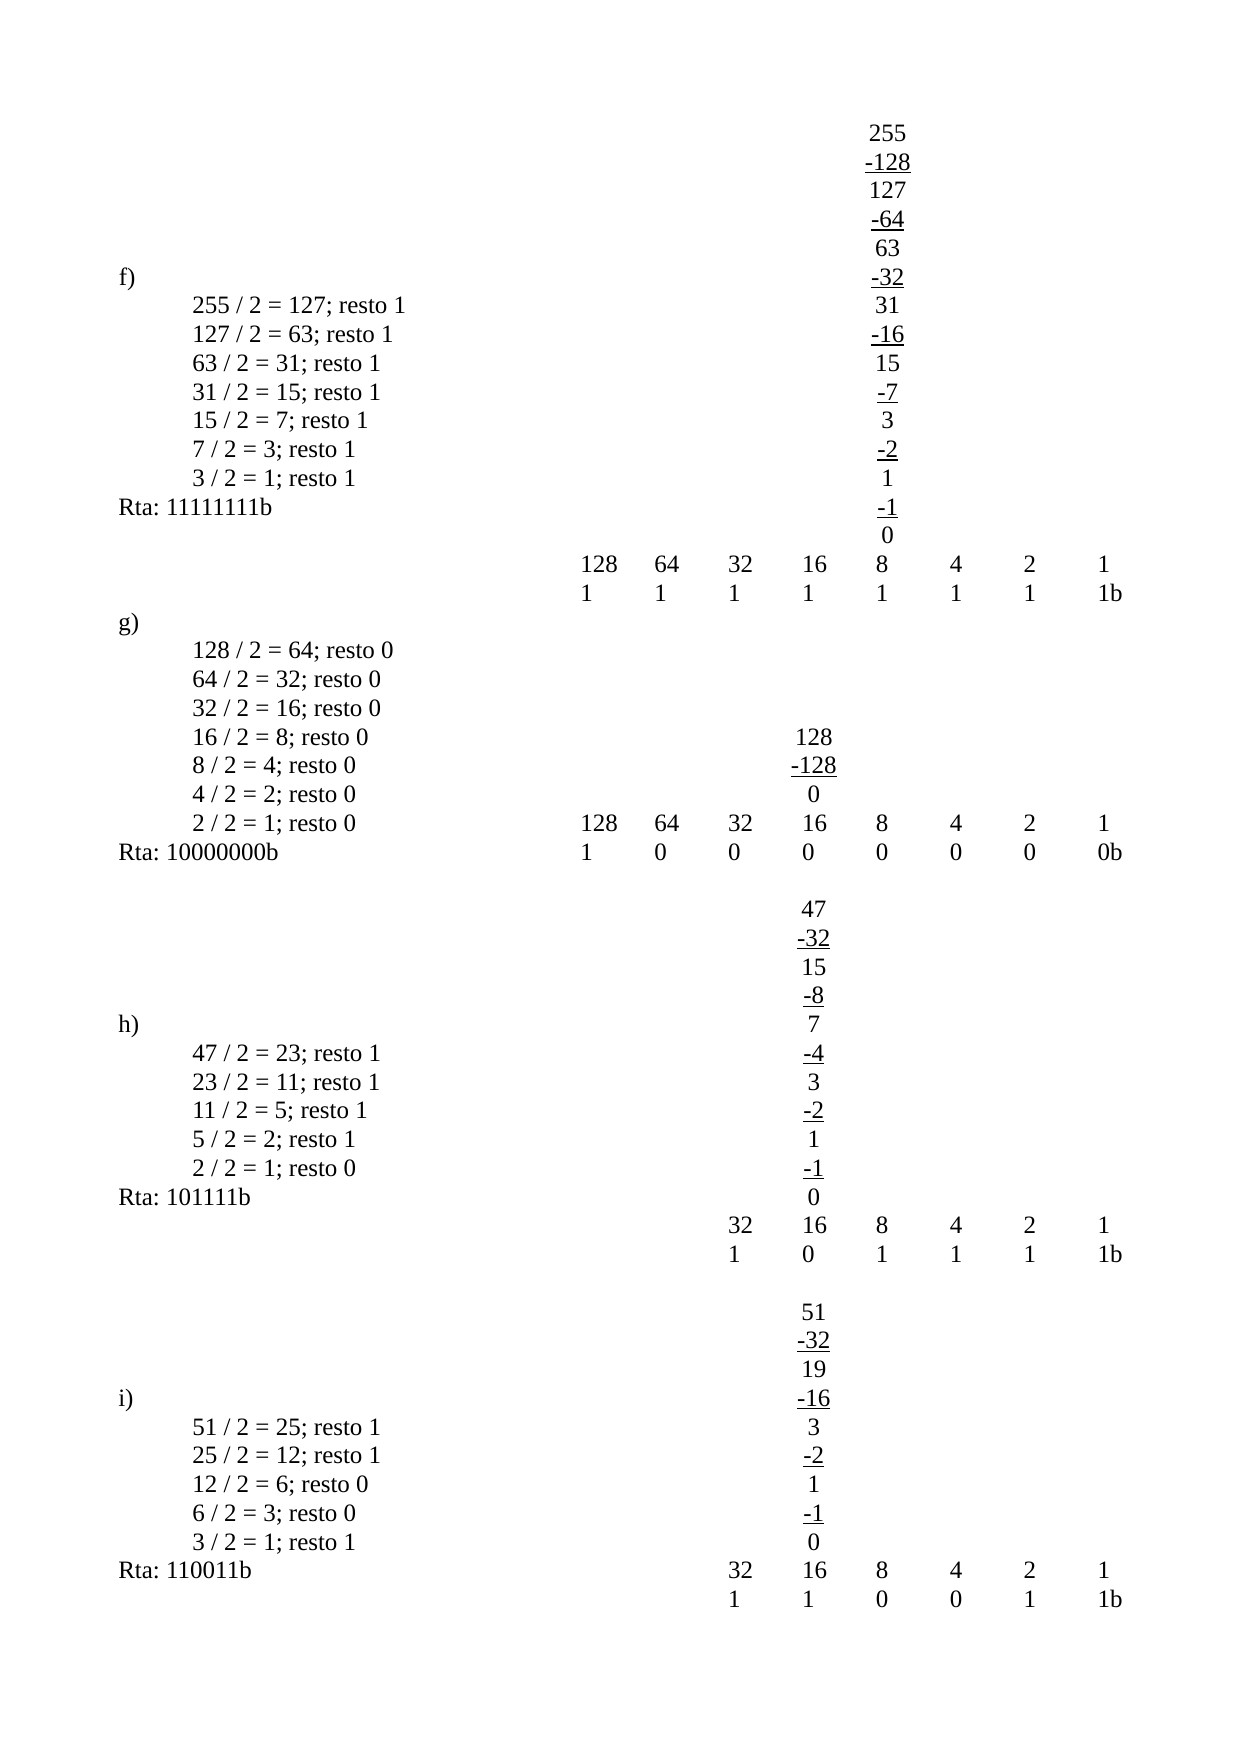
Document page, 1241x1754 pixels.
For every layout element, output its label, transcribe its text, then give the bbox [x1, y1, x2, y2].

text f) [0, 262, 579, 291]
text 63 [653, 233, 1122, 262]
text 1 [579, 1469, 1122, 1498]
text 1 [653, 463, 1122, 492]
text 3 / 2 = 1; resto 1 [192, 463, 579, 492]
text 127 [653, 176, 1122, 204]
text 47 / 2 = 23; resto 1 [192, 1038, 579, 1067]
text -16 [653, 319, 1122, 348]
text 32 16 8 4 2 1 [579, 1556, 1122, 1584]
text -2 [579, 1441, 1122, 1469]
text 25 / 2 = 12; resto 1 [192, 1441, 579, 1469]
text -2 [579, 1096, 1122, 1124]
text 3 [579, 1412, 1122, 1441]
text -128 [579, 751, 1122, 779]
text -128 [653, 147, 1122, 176]
text 3 [653, 406, 1122, 434]
text g) [118, 607, 579, 636]
text i) [118, 1383, 579, 1412]
text 7 / 2 = 3; resto 1 [192, 434, 579, 463]
text 128 [579, 722, 1122, 751]
text -2 [653, 434, 1122, 463]
text -32 [579, 1326, 1122, 1354]
text 64 / 2 = 32; resto 0 [192, 664, 579, 693]
text -64 [653, 204, 1122, 233]
text -32 [579, 923, 1122, 952]
text 3 [579, 1067, 1122, 1096]
text 128 / 2 = 64; resto 0 [192, 636, 579, 664]
text 32 16 8 4 2 1 [579, 1211, 1122, 1239]
text 51 [579, 1297, 1122, 1326]
text 31 [653, 291, 1122, 319]
text Rta: 10000000b [118, 837, 579, 866]
text 0 [579, 1527, 1122, 1556]
text Rta: 101111b [118, 1182, 579, 1211]
text 19 [579, 1354, 1122, 1383]
text Rta: 11111111b [118, 492, 579, 521]
text 31 / 2 = 15; resto 1 [192, 377, 579, 406]
text 128 64 32 16 8 4 2 1 [579, 549, 1122, 578]
text -4 [579, 1038, 1122, 1067]
text 15 [653, 348, 1122, 377]
text 0 [579, 1182, 1122, 1211]
text 255 [653, 118, 1122, 147]
text 0 [579, 779, 1122, 808]
text h) [118, 1009, 579, 1038]
text -1 [579, 1153, 1122, 1182]
text 8 / 2 = 4; resto 0 [192, 751, 579, 779]
text 7 [579, 1009, 1122, 1038]
text 1 0 1 1 1 1b [579, 1239, 1122, 1268]
text 23 / 2 = 11; resto 1 [192, 1067, 579, 1096]
text Rta: 110011b [118, 1556, 579, 1584]
text 12 / 2 = 6; resto 0 [192, 1469, 579, 1498]
text 255 / 2 = 127; resto 1 [192, 291, 579, 319]
text 32 / 2 = 16; resto 0 [192, 693, 579, 722]
text 1 [579, 1124, 1122, 1153]
text 1 0 0 0 0 0 0 0b [579, 837, 1122, 866]
text 1 1 1 1 1 1 1 1b [579, 578, 1122, 607]
text 6 / 2 = 3; resto 0 [192, 1498, 579, 1527]
text 15 / 2 = 7; resto 1 [192, 406, 579, 434]
text 5 / 2 = 2; resto 1 [192, 1124, 579, 1153]
text 51 / 2 = 25; resto 1 [192, 1412, 579, 1441]
text 11 / 2 = 5; resto 1 [192, 1096, 579, 1124]
text -8 [579, 981, 1122, 1009]
text 2 / 2 = 1; resto 0 [192, 1153, 579, 1182]
text 63 / 2 = 31; resto 1 [192, 348, 579, 377]
text 0 [653, 521, 1122, 549]
text -16 [579, 1383, 1122, 1412]
text -32 [653, 262, 1122, 291]
text 2 / 2 = 1; resto 0 [192, 808, 579, 837]
text 15 [579, 952, 1122, 981]
text 127 / 2 = 63; resto 1 [192, 319, 579, 348]
text 1 1 0 0 1 1b [579, 1584, 1122, 1613]
text 128 64 32 16 8 4 2 1 [579, 808, 1122, 837]
text 16 / 2 = 8; resto 0 [192, 722, 579, 751]
text -1 [579, 1498, 1122, 1527]
text 47 [579, 894, 1122, 923]
text 3 / 2 = 1; resto 1 [192, 1527, 579, 1556]
text -1 [653, 492, 1122, 521]
text -7 [653, 377, 1122, 406]
text 4 / 2 = 2; resto 0 [192, 779, 579, 808]
